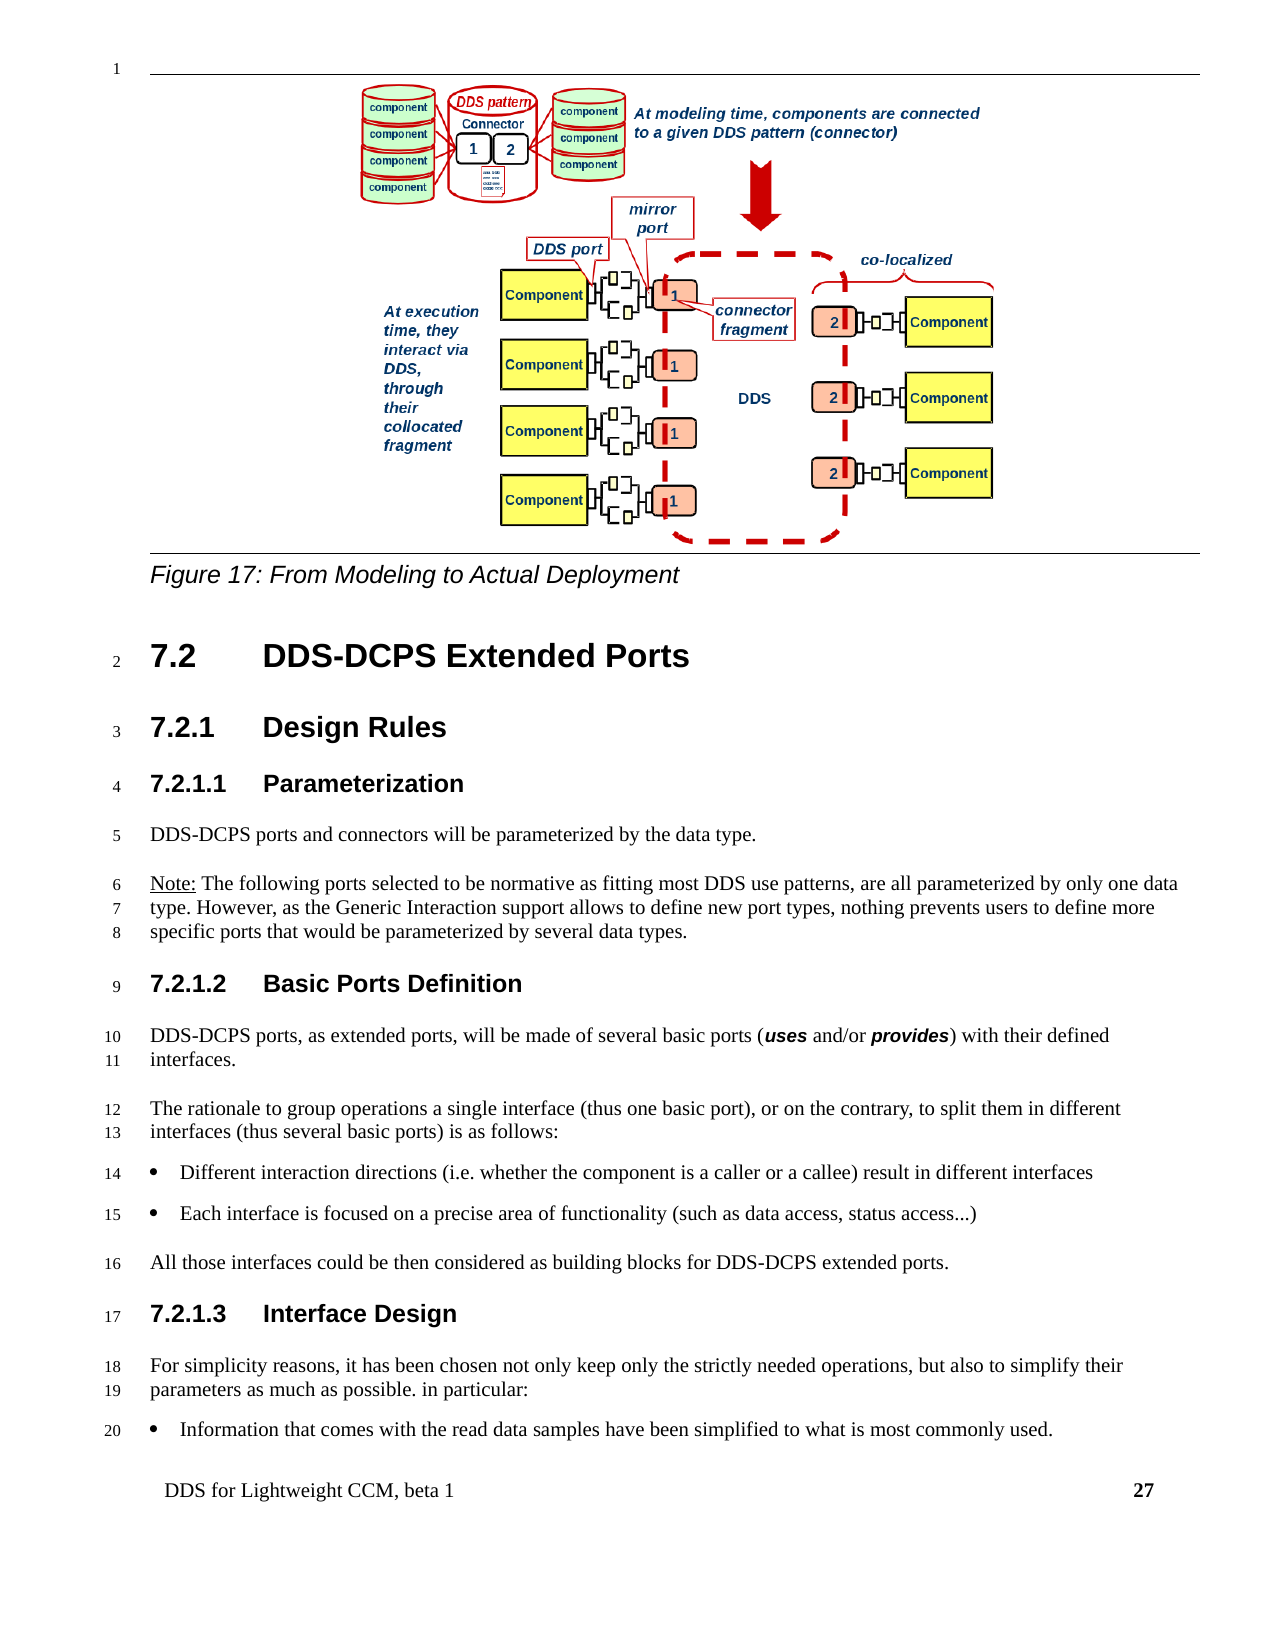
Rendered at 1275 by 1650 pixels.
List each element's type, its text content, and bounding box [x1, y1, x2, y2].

text All those interfaces could be then considered as building blocks for DDS-DCPS extended ports. [150, 1249, 1200, 1274]
text The rationale to group operations a single interface (thus one basic port), or on the contrary, to split them in different interfaces (thus several basic ports) is as follows: [150, 1095, 1200, 1143]
list Information that comes with the read data samples have been simplified to what is most commonly used. [150, 1417, 1200, 1441]
list Each interface is focused on a precise area of functionality (such as data access, status access...) [150, 1201, 1200, 1225]
subtitle Interface Design [150, 1299, 1200, 1328]
subtitle DDS-DCPS Extended Ports [150, 636, 1200, 674]
subtitle Parameterization [150, 769, 1200, 798]
text Figure 17: From Modeling to Actual Deployment [150, 560, 1200, 589]
text DDS-DCPS ports and connectors will be parameterized by the data type. [150, 822, 1200, 846]
text For simplicity reasons, it has been chosen not only keep only the strictly needed operations, but also to simplify their parameters as much as possible. in particular: [150, 1353, 1200, 1401]
text DDS-DCPS ports, as extended ports, will be made of several basic ports (uses and/or provides) with their defined interfaces. [150, 1022, 1200, 1071]
subtitle Basic Ports Definition [150, 969, 1200, 998]
list Different interaction directions (i.e. whether the component is a caller or a callee) result in different interfaces [150, 1160, 1200, 1184]
text Note: The following ports selected to be normative as fitting most DDS use patterns, are all parameterized by only one data type. However, as the Generic Interaction support allows to define new port types, nothing prevents users to define more specific ports that would be parameterized by several data types. [150, 871, 1200, 943]
subtitle Design Rules [150, 710, 1200, 743]
